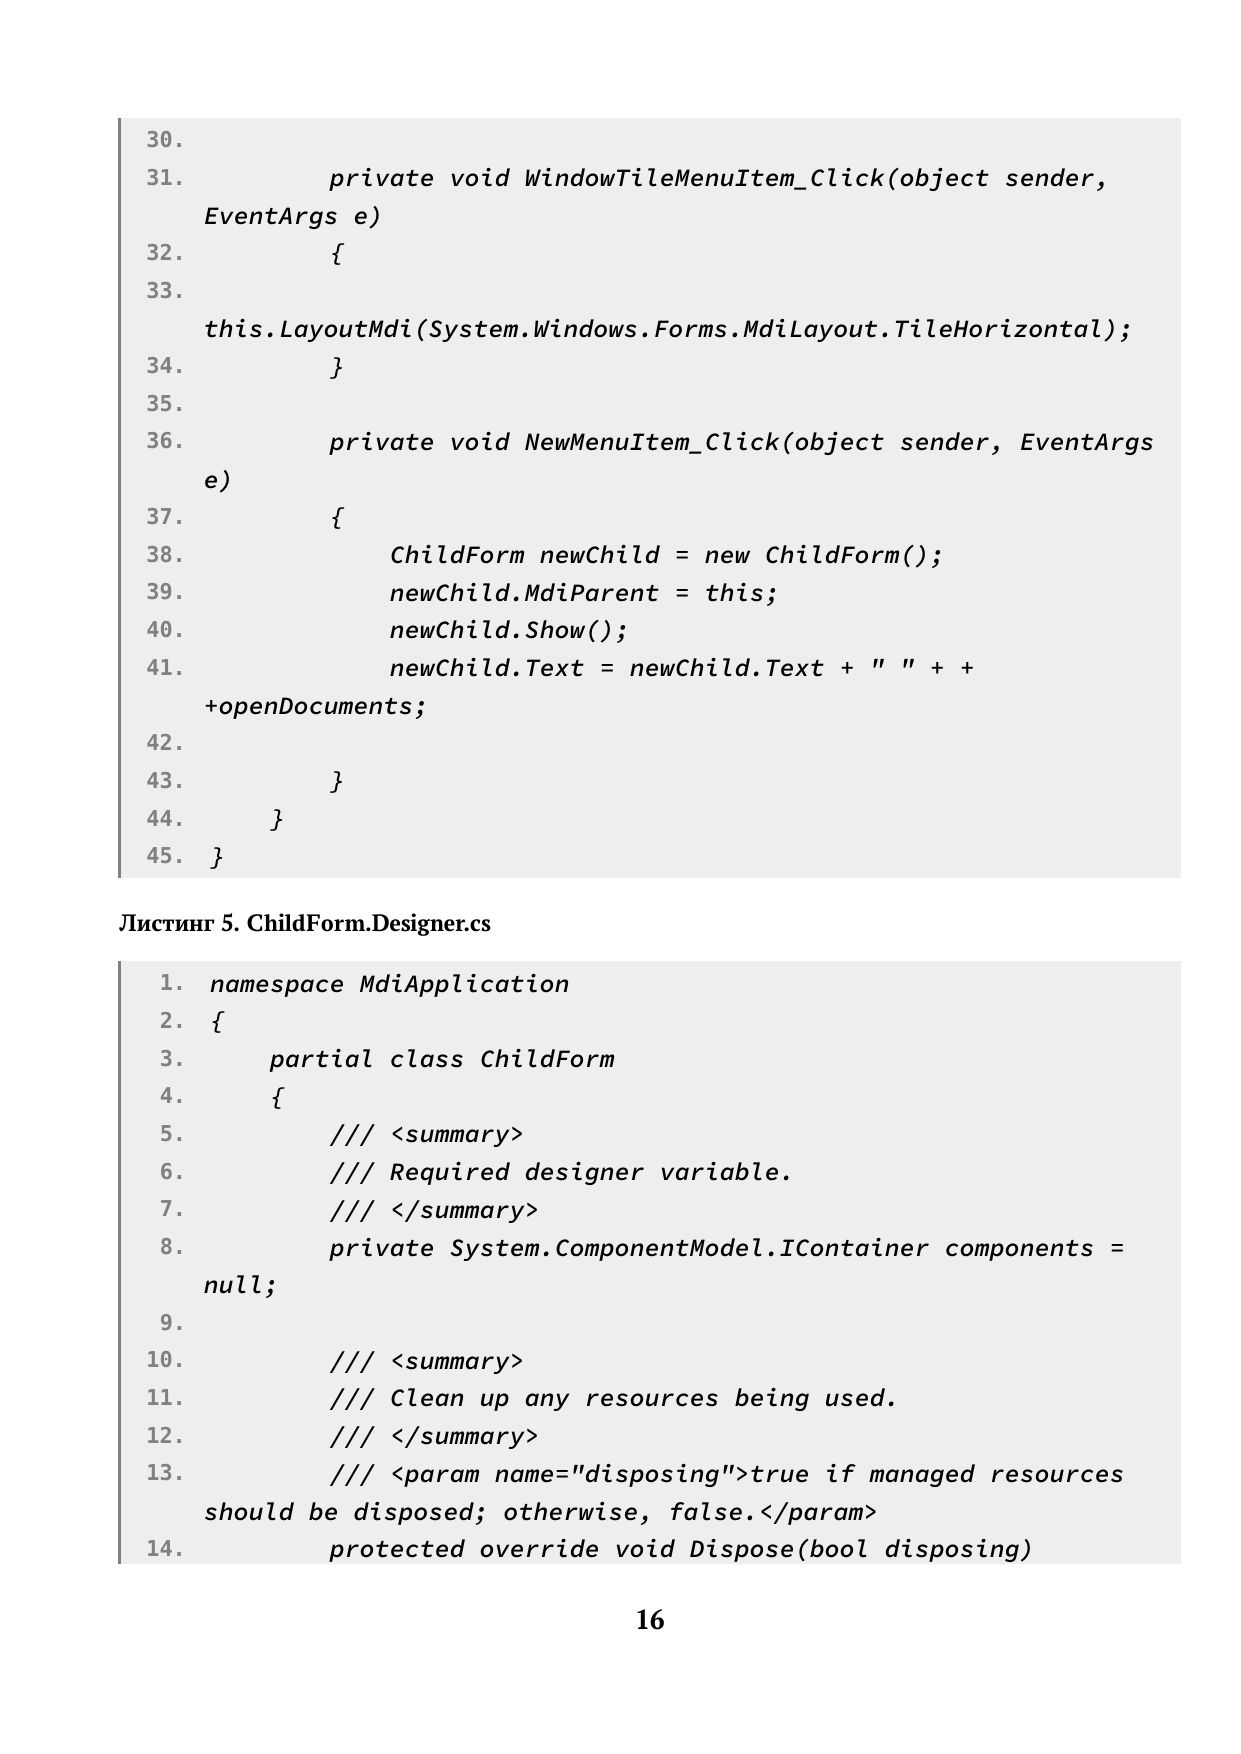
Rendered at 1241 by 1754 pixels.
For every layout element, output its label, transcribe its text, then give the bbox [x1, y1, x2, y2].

list /// <param name="disposing">true if managed resources should be disposed; otherwise, false.</param> [121, 1452, 1181, 1527]
list /// <summary> [121, 1338, 1181, 1376]
list partial class ChildForm [121, 1037, 1181, 1074]
list /// Required designer variable. [121, 1150, 1181, 1187]
list private void WindowTileMenuItem_Click(object sender, EventArgs e) [121, 156, 1181, 231]
list private void NewMenuItem_Click(object sender, EventArgs e) [121, 420, 1181, 495]
list { [121, 1074, 1181, 1112]
list newChild.Show(); [121, 608, 1181, 646]
list { [121, 231, 1181, 269]
list } [121, 344, 1181, 382]
list ChildForm newChild = new ChildForm(); [121, 533, 1181, 570]
list private System.ComponentModel.IContainer components = null; [121, 1225, 1181, 1301]
text Листинг 5. ChildForm.Designer.cs [118, 908, 1181, 937]
list { [121, 495, 1181, 533]
list /// </summary> [121, 1414, 1181, 1451]
list /// </summary> [121, 1188, 1181, 1225]
list this.LayoutMdi(System.Windows.Forms.MdiLayout.TileHorizontal); [121, 269, 1181, 344]
list } [121, 797, 1181, 834]
list } [121, 834, 1181, 878]
list namespace MdiApplication [121, 961, 1181, 999]
list } [121, 759, 1181, 797]
list /// Clean up any resources being used. [121, 1376, 1181, 1414]
list protected override void Dispose(bool disposing) [121, 1527, 1181, 1564]
list { [121, 999, 1181, 1037]
list newChild.Text = newChild.Text + " " + ++openDocuments; [121, 646, 1181, 721]
list /// <summary> [121, 1112, 1181, 1150]
list newChild.MdiParent = this; [121, 571, 1181, 608]
